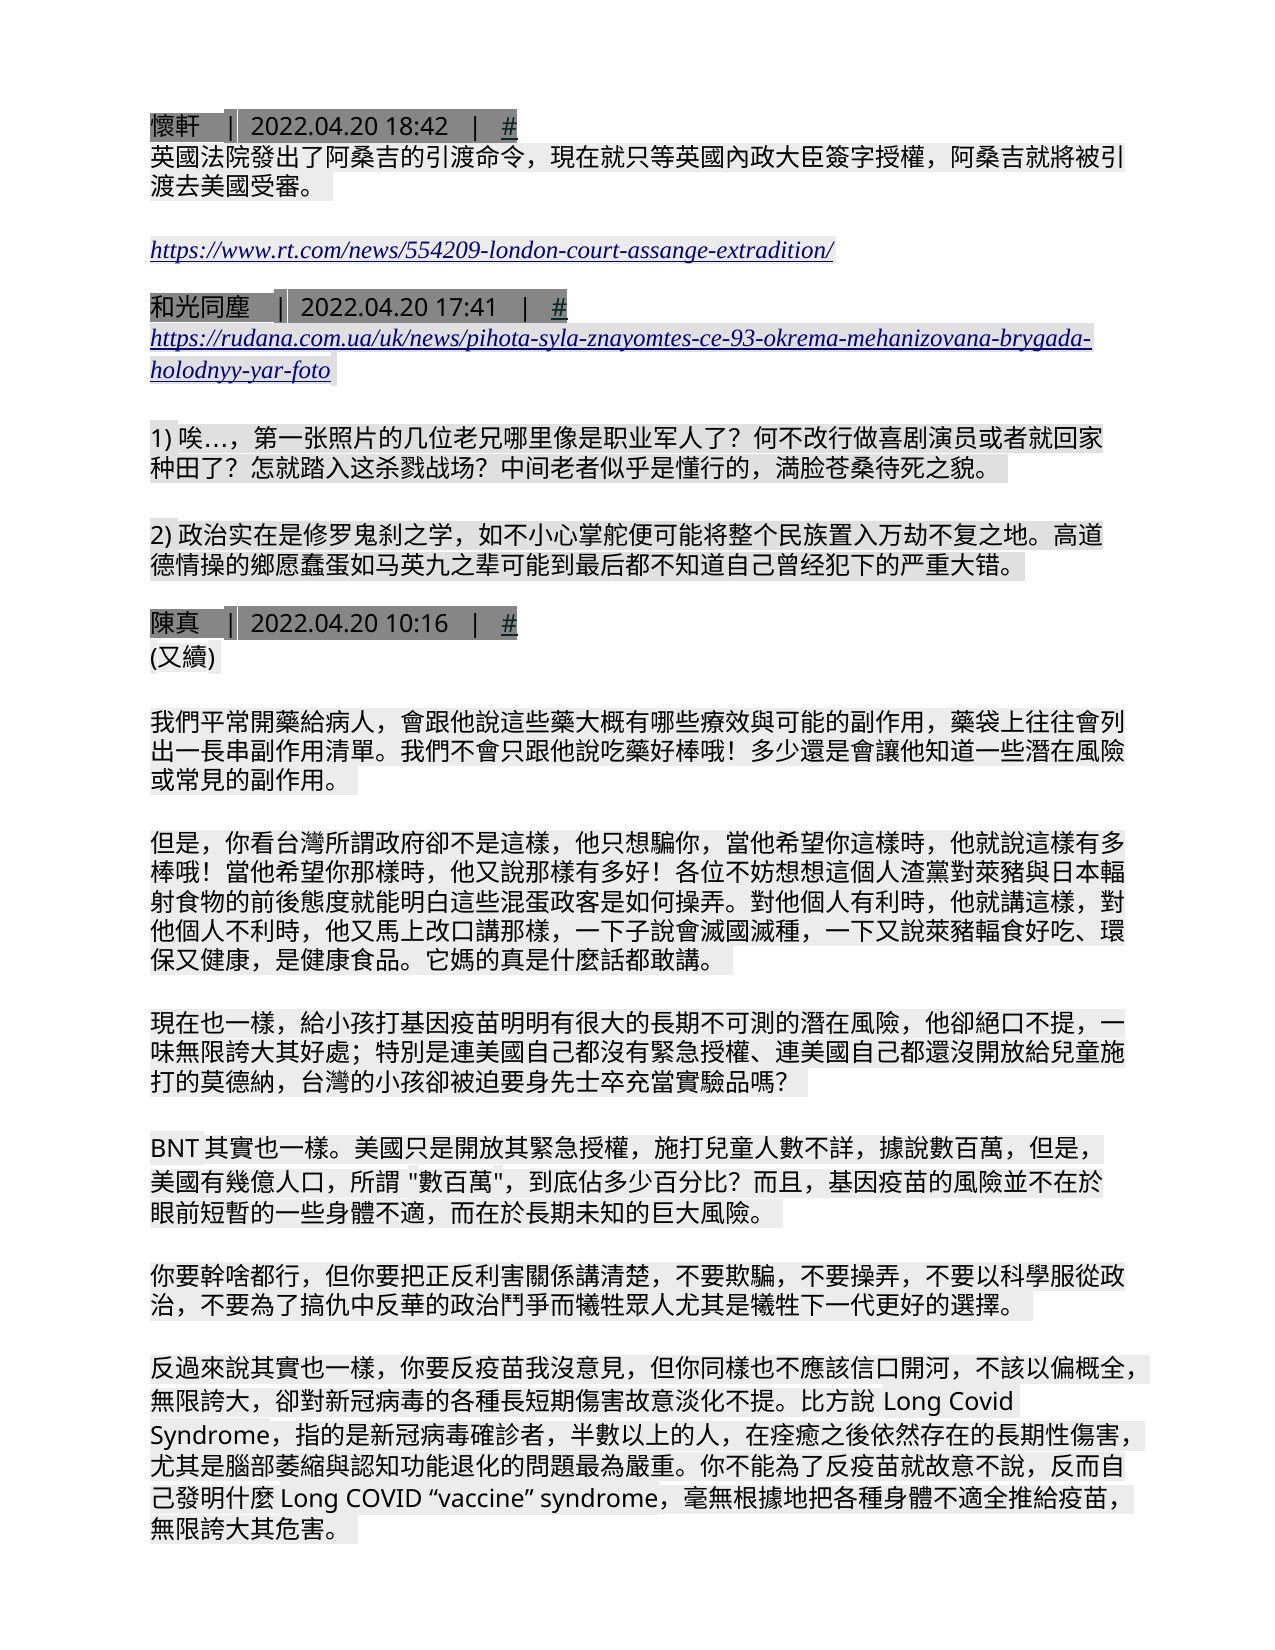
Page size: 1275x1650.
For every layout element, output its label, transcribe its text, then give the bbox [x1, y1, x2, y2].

text https://rudana.com.ua/uk/news/pihota-syla-znayomtes-ce-93-okrema-mehanizovana-brygada-holodnyy-yar-foto 1) 唉…，第一张照片的几位老兄哪里像是职业军人了？何不改行做喜剧演员或者就回家种田了？怎就踏入这杀戮战场？中间老者似乎是懂行的，満脸苍桑待死之貌。 2) 政治实在是修罗鬼刹之学，如不小心掌舵便可能将整个民族置入万劫不复之地。高道德情操的鄉愿蠢蛋如马英九之辈可能到最后都不知道自己曾经犯下的严重大错。 [150, 323, 1125, 581]
text 英國法院發出了阿桑吉的引渡命令，現在就只等英國內政大臣簽字授權，阿桑吉就將被引渡去美國受審。 https://www.rt.com/news/554209-london-court-assange-extradition/ [150, 143, 1125, 264]
text (又續) 我們平常開藥給病人，會跟他說這些藥大概有哪些療效與可能的副作用，藥袋上往往會列出一長串副作用清單。我們不會只跟他說吃藥好棒哦！多少還是會讓他知道一些潛在風險或常見的副作用。 但是，你看台灣所謂政府卻不是這樣，他只想騙你，當他希望你這樣時，他就說這樣有多棒哦！當他希望你那樣時，他又說那樣有多好！各位不妨想想這個人渣黨對萊豬與日本輻射食物的前後態度就能明白這些混蛋政客是如何操弄。對他個人有利時，他就講這樣，對他個人不利時，他又馬上改口講那樣，一下子說會滅國滅種，一下又說萊豬輻食好吃、環保又健康，是健康食品。它媽的真是什麼話都敢講。 現在也一樣，給小孩打基因疫苗明明有很大的長期不可測的潛在風險，他卻絕口不提，一味無限誇大其好處；特別是連美國自己都沒有緊急授權、連美國自己都還沒開放給兒童施打的莫德納，台灣的小孩卻被迫要身先士卒充當實驗品嗎？ BNT其實也一樣。美國只是開放其緊急授權，施打兒童人數不詳，據說數百萬，但是，美國有幾億人口，所謂 "數百萬"，到底佔多少百分比？而且，基因疫苗的風險並不在於眼前短暫的一些身體不適，而在於長期未知的巨大風險。 你要幹啥都行，但你要把正反利害關係講清楚，不要欺騙，不要操弄，不要以科學服從政治，不要為了搞仇中反華的政治鬥爭而犧牲眾人尤其是犧牲下一代更好的選擇。 反過來說其實也一樣，你要反疫苗我沒意見，但你同樣也不應該信口開河，不該以偏概全，無限誇大，卻對新冠病毒的各種長短期傷害故意淡化不提。比方說 Long Covid Syndrome，指的是新冠病毒確診者，半數以上的人，在痊癒之後依然存在的長期性傷害，尤其是腦部萎縮與認知功能退化的問題最為嚴重。你不能為了反疫苗就故意不說，反而自己發明什麼Long COVID “vaccine” syndrome，毫無根據地把各種身體不適全推給疫苗，無限誇大其危害。 精神科其實每天都會遇到許多病人，聽信坊間流言，提出類似質疑，老是說精神科藥物有多可怕，這個藥拒吃，那個藥也拒吃，說什麼吃了會失智會變笨會更遲鈍什麼的，事實上，長期失眠或有病不治、腦傷不醫，失智風險恐怕要更高出千百倍吧。 六零年代，美國有個反精神醫學運動，如今雖已成歷史而乏人問津，但是，對於藥物之誇大風險依然存在。當然不是說精神藥物無害，而是說利害不是絕對的，不是一面倒的，而是需要打打算盤，看看利害關係孰輕孰重，從而做出適當決策。 再說，世上會有什麼藥物無害？精神藥物並不特別。台灣人最喜歡吃的胃藥和維他命或是什麼保健食品，危害與副作用不也一大堆？甚至還更多。 [150, 640, 1125, 1544]
text 懷軒 | 2022.04.20 18:42 | # [150, 109, 1125, 143]
text 陳真 | 2022.04.20 10:16 | # [150, 606, 1125, 640]
text 和光同塵 | 2022.04.20 17:41 | # [150, 289, 1125, 323]
